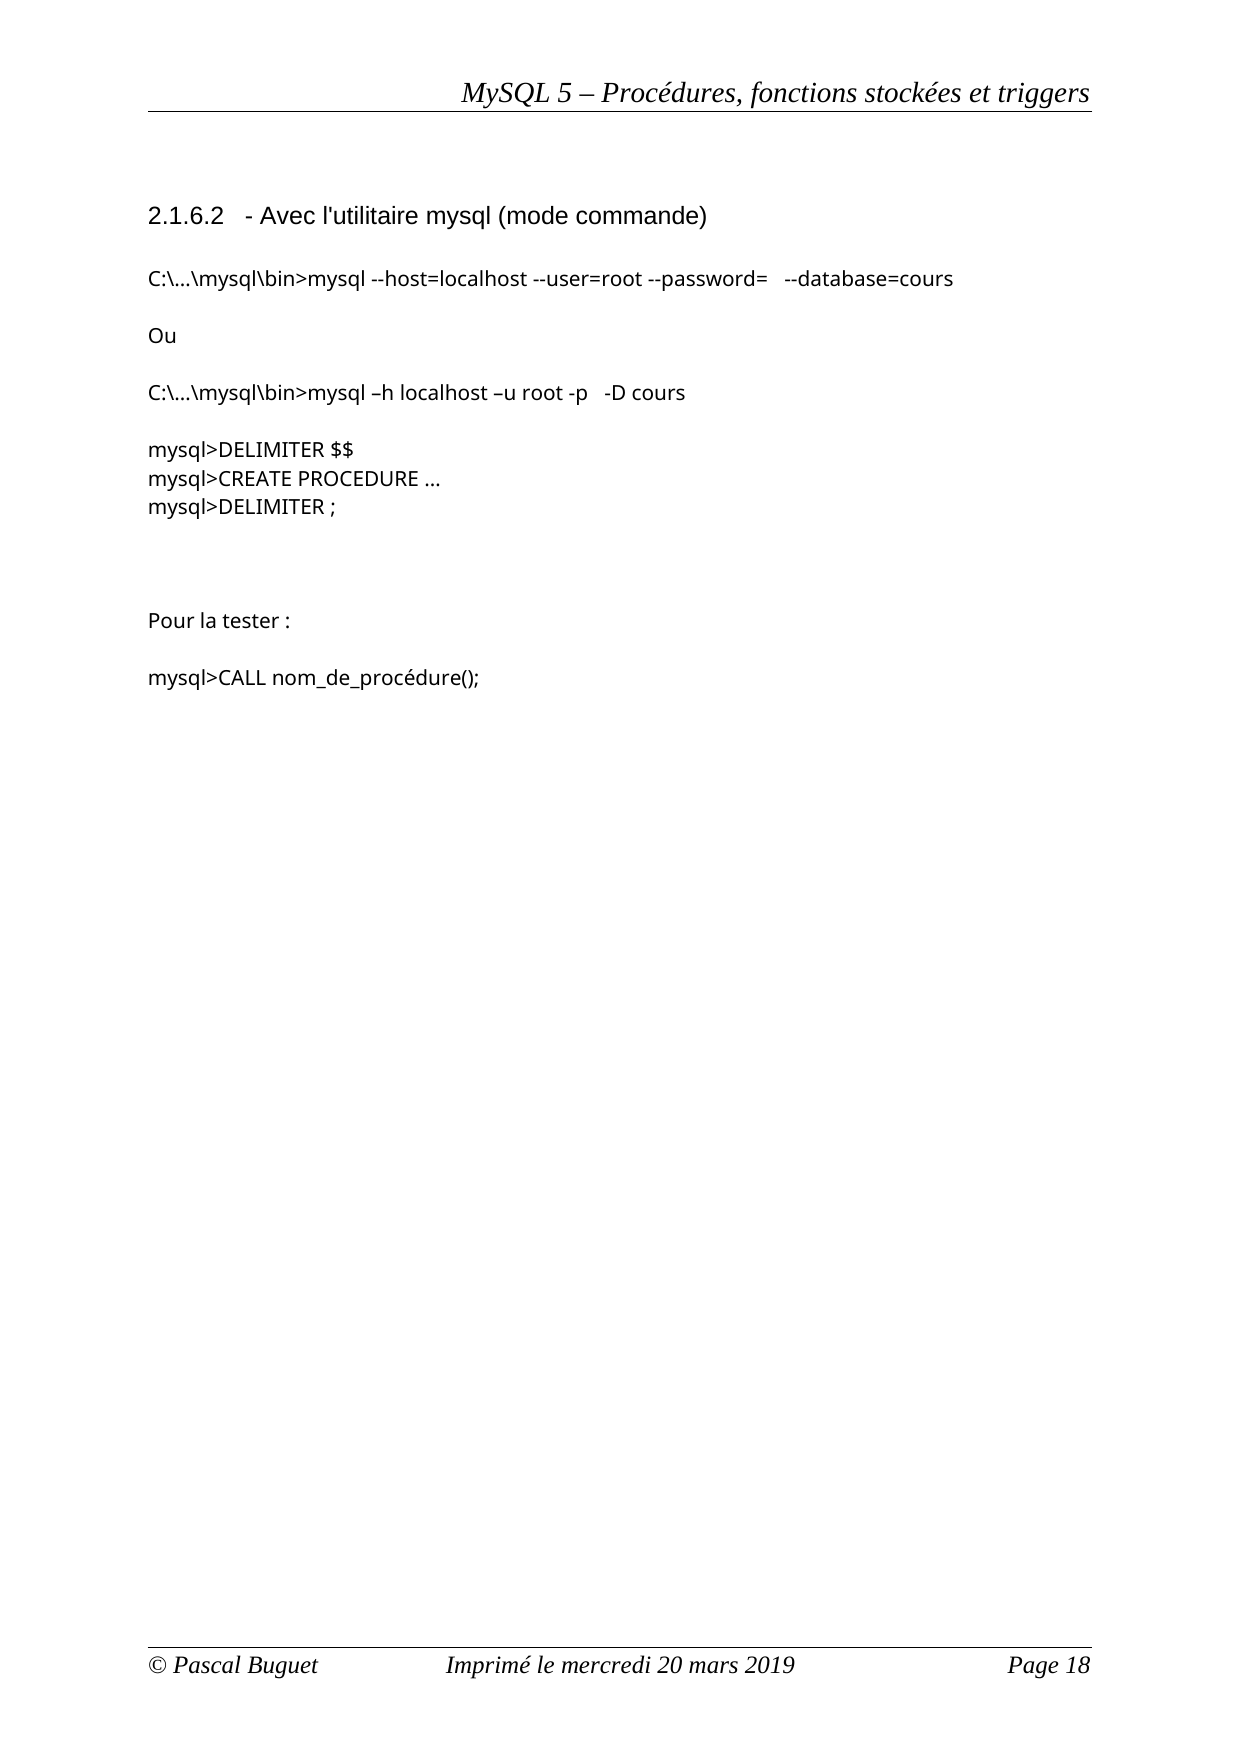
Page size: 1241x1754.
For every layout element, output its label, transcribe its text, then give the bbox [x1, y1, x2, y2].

text Ou [148, 321, 1092, 350]
subtitle - Avec l'utilitaire mysql (mode commande) [148, 201, 1092, 230]
text C:\…\mysql\bin>mysql –h localhost –u root -p -D cours [148, 378, 1092, 407]
text mysql>CREATE PROCEDURE … [148, 464, 1092, 492]
text mysql>CALL nom_de_procédure(); [148, 663, 1092, 691]
text Pour la tester : [148, 606, 1092, 634]
text C:\…\mysql\bin>mysql --host=localhost --user=root --password= --database=cours [148, 264, 1092, 293]
text mysql>DELIMITER ; [148, 492, 1092, 521]
text mysql>DELIMITER $$ [148, 435, 1092, 464]
